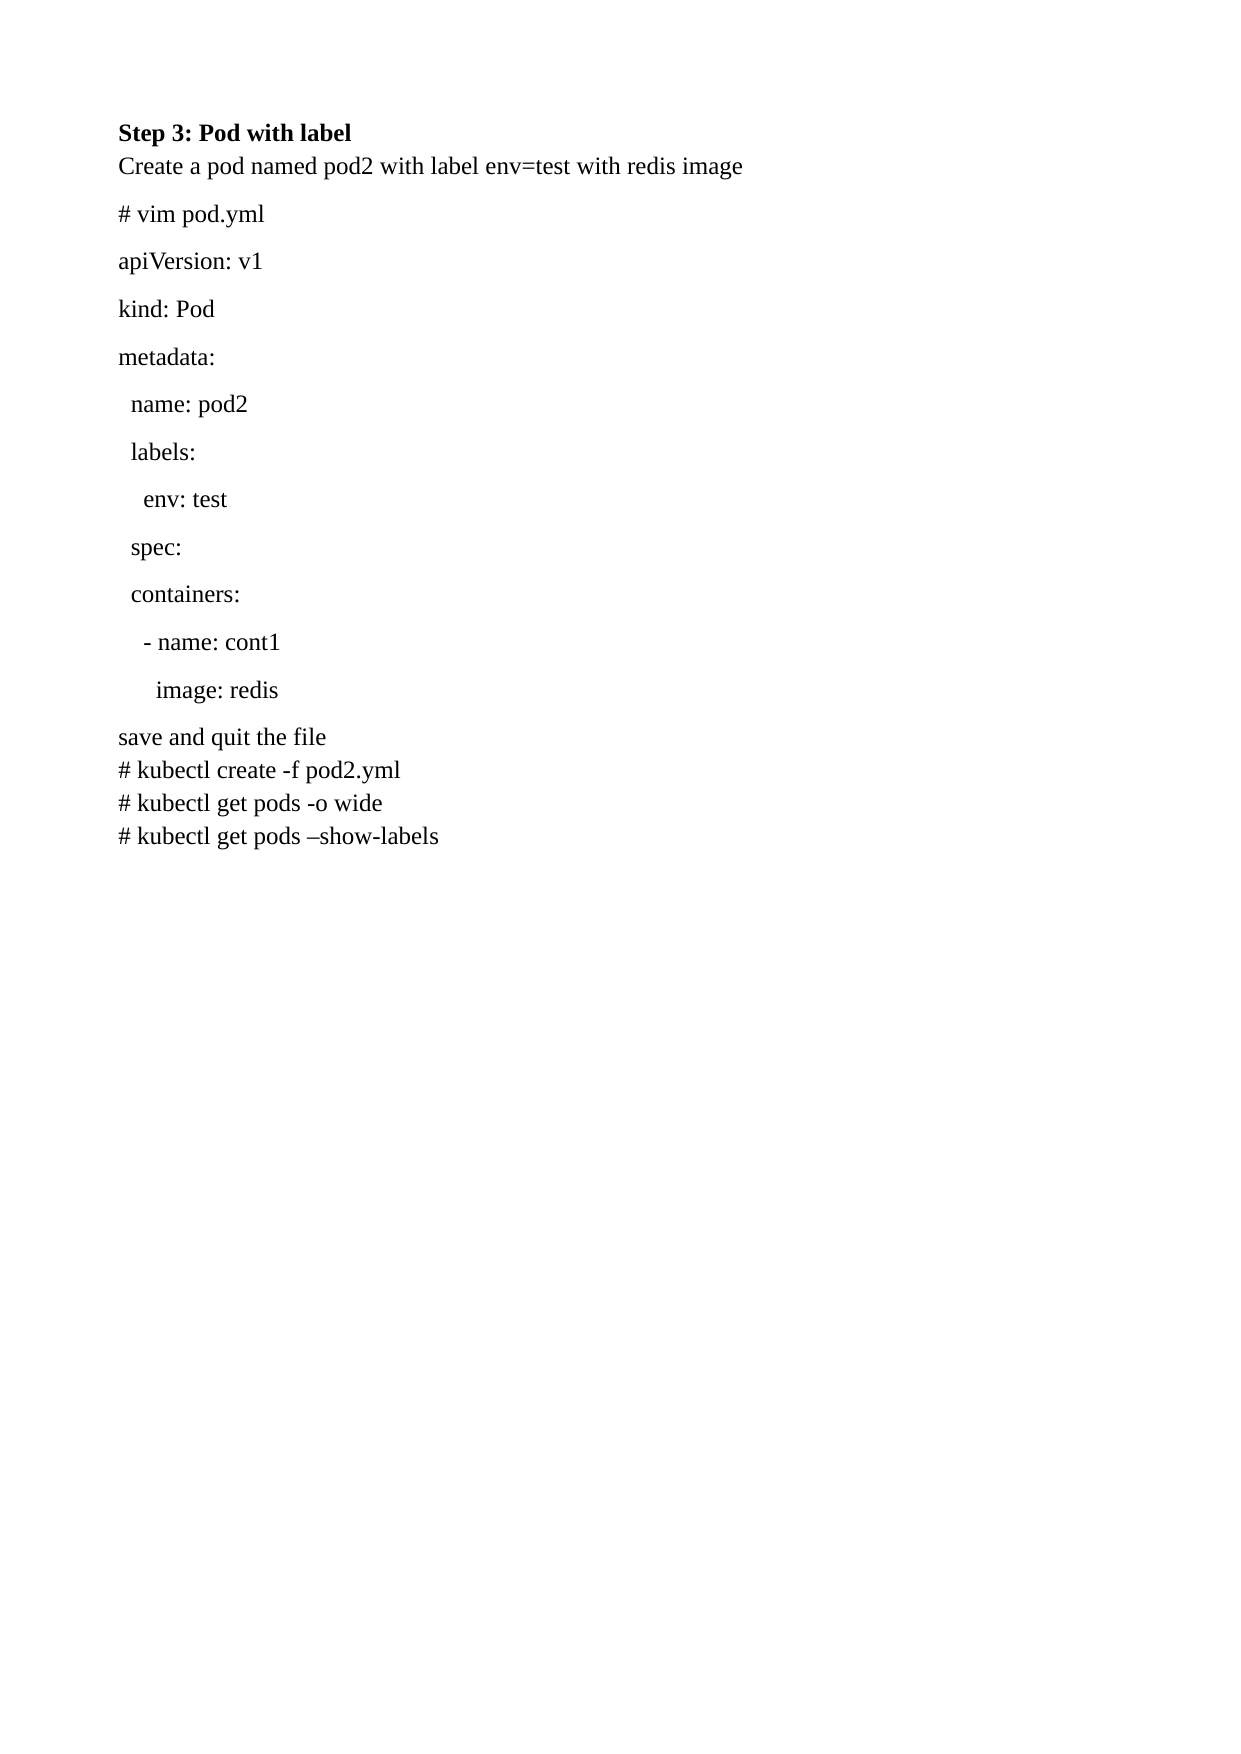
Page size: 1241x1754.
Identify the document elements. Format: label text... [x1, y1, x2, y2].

text spec: [118, 532, 1122, 561]
text image: redis [118, 675, 1122, 703]
text save and quit the file # kubectl create -f pod2.yml # kubectl get pods -o wide # kubectl get pods –show-labels [118, 722, 1122, 883]
text apiVersion: v1 [118, 246, 1122, 275]
text kind: Pod [118, 294, 1122, 323]
text env: test [118, 484, 1122, 513]
text # vim pod.yml [118, 199, 1122, 227]
text - name: cont1 [118, 627, 1122, 656]
text name: pod2 [118, 389, 1122, 418]
text metadata: [118, 342, 1122, 370]
text containers: [118, 579, 1122, 608]
text Step 3: Pod with label Create a pod named pod2 with label env=test with redis image [118, 118, 1122, 180]
text labels: [118, 437, 1122, 466]
